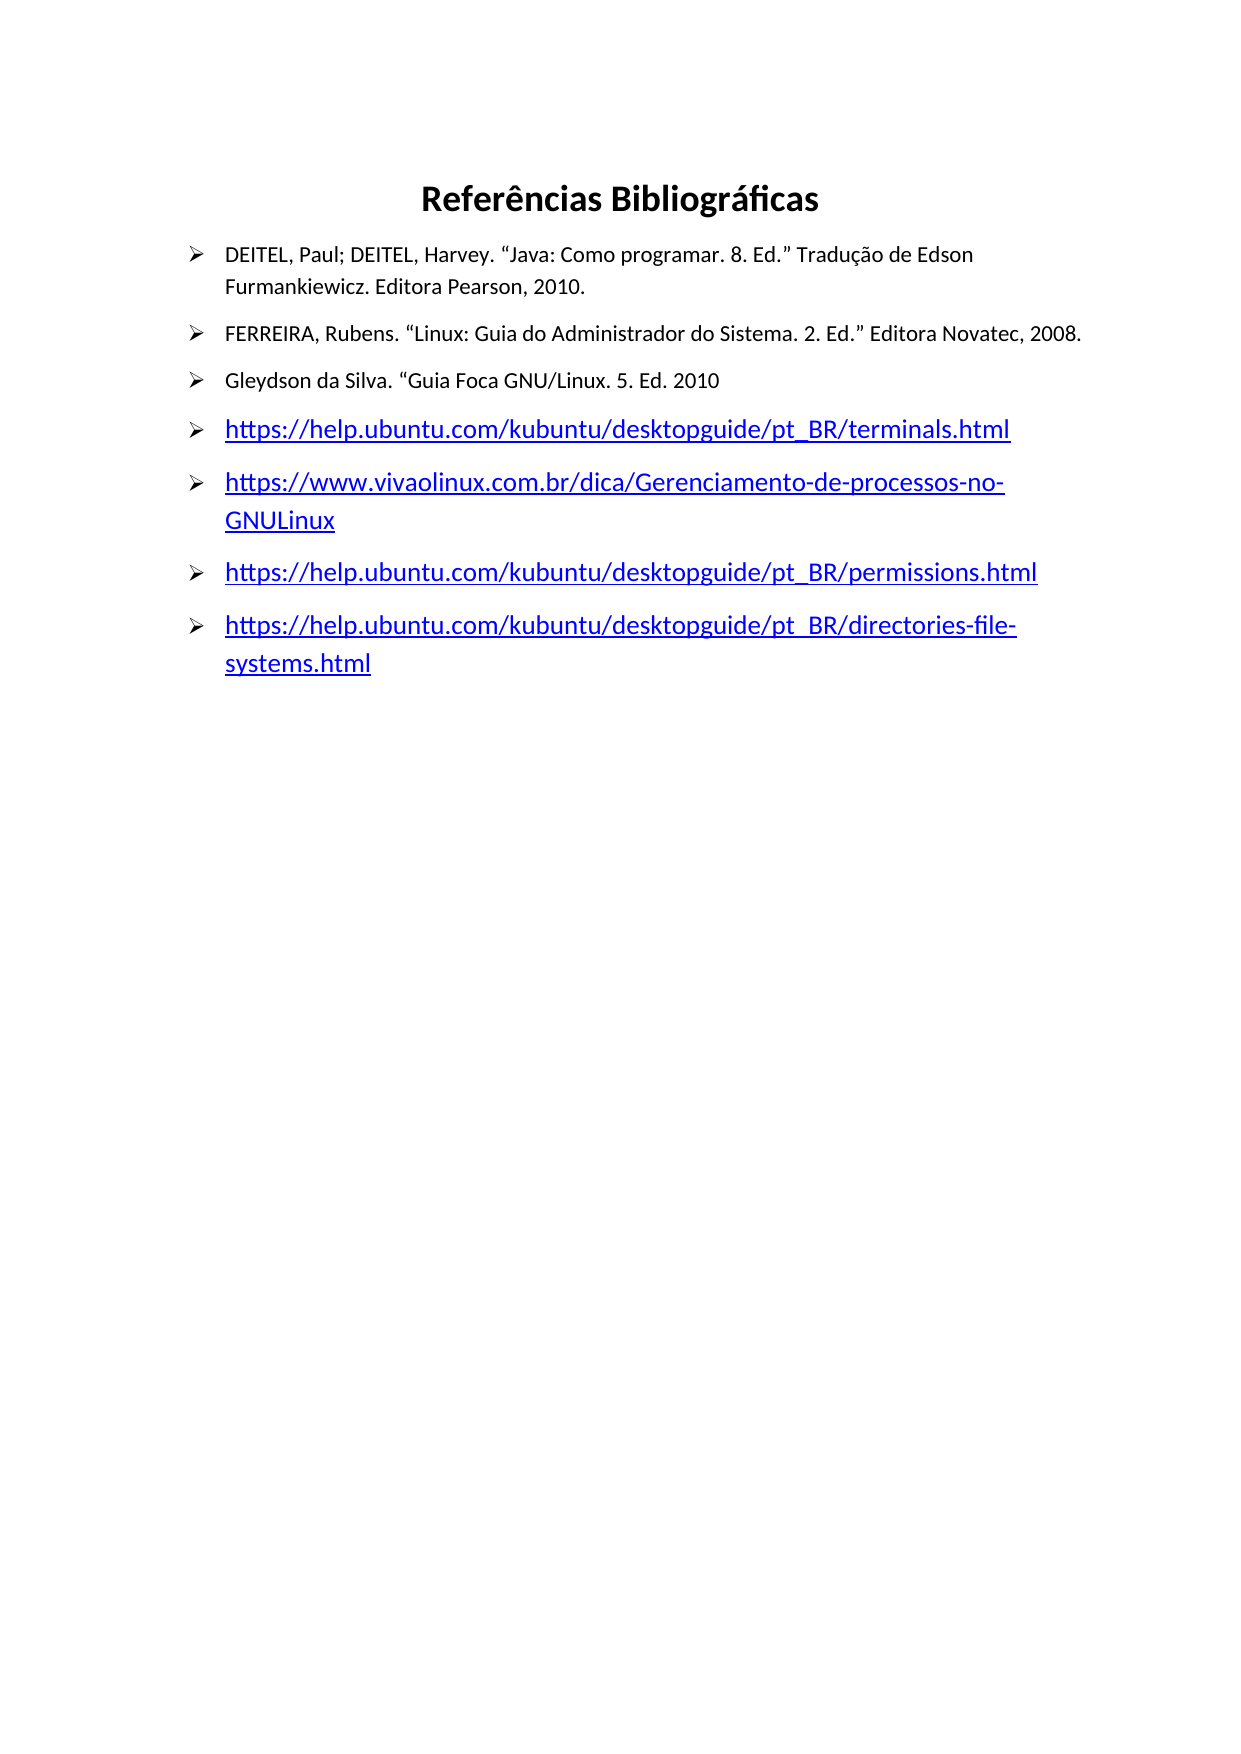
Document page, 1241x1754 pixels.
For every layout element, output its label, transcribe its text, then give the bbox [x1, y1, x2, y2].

list https://help.ubuntu.com/kubuntu/desktopguide/pt_BR/directories-file-systems.html [187, 608, 1090, 679]
list Gleydson da Silva. “Guia Foca GNU/Linux. 5. Ed. 2010 [187, 366, 1090, 394]
list https://www.vivaolinux.com.br/dica/Gerenciamento-de-processos-no-GNULinux [187, 465, 1090, 536]
subtitle Referências Bibliográficas [150, 175, 1090, 221]
list https://help.ubuntu.com/kubuntu/desktopguide/pt_BR/permissions.html [187, 556, 1090, 589]
list FERREIRA, Rubens. “Linux: Guia do Administrador do Sistema. 2. Ed.” Editora Novatec, 2008. [187, 319, 1090, 347]
list DEITEL, Paul; DEITEL, Harvey. “Java: Como programar. 8. Ed.” Tradução de Edson Furmankiewicz. Editora Pearson, 2010. [187, 240, 1090, 300]
list https://help.ubuntu.com/kubuntu/desktopguide/pt_BR/terminals.html [187, 413, 1090, 446]
